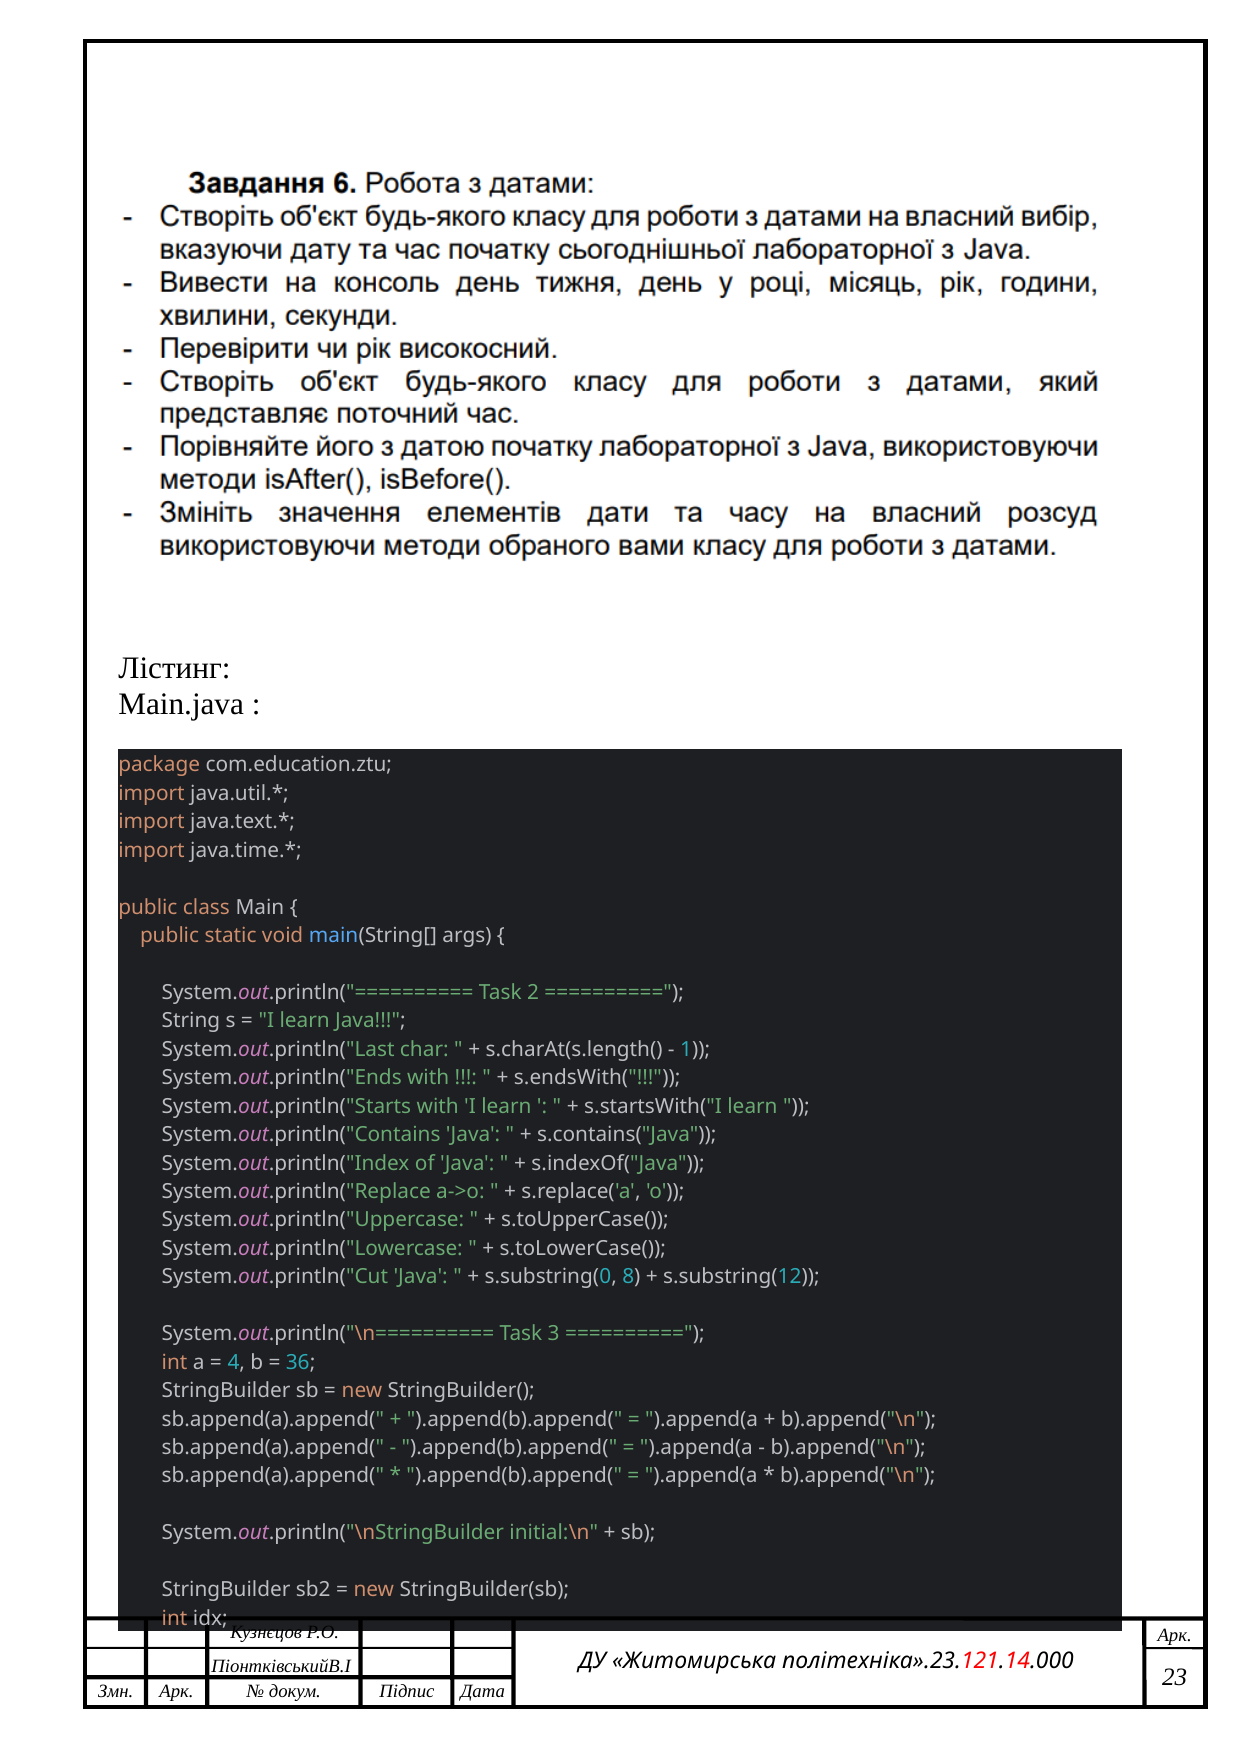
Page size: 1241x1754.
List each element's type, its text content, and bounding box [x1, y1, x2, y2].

text package com.education.ztu; import java.util.*; import java.text.*; import java.time.*; public class Main { public static void main(String[] args) { System.out.println("========== Task 2 =========="); String s = "I learn Java!!!"; System.out.println("Last char: " + s.charAt(s.length() - 1)); System.out.println("Ends with !!!: " + s.endsWith("!!!")); System.out.println("Starts with 'I learn ': " + s.startsWith("I learn ")); System.out.println("Contains 'Java': " + s.contains("Java")); System.out.println("Index of 'Java': " + s.indexOf("Java")); System.out.println("Replace a->o: " + s.replace('a', 'o')); System.out.println("Uppercase: " + s.toUpperCase()); System.out.println("Lowercase: " + s.toLowerCase()); System.out.println("Cut 'Java': " + s.substring(0, 8) + s.substring(12)); System.out.println("\n========== Task 3 =========="); int a = 4, b = 36; StringBuilder sb = new StringBuilder(); sb.append(a).append(" + ").append(b).append(" = ").append(a + b).append("\n"); sb.append(a).append(" - ").append(b).append(" = ").append(a - b).append("\n"); sb.append(a).append(" * ").append(b).append(" = ").append(a * b).append("\n"); System.out.println("\nStringBuilder initial:\n" + sb); StringBuilder sb2 = new StringBuilder(sb); int idx; while ((idx = sb2.indexOf("=")) != -1) { sb2.deleteCharAt(idx); sb2.insert(idx, "рівно"); [118, 749, 1122, 1616]
picture [118, 161, 1123, 577]
text Лістинг: Main.java : [118, 649, 1122, 721]
